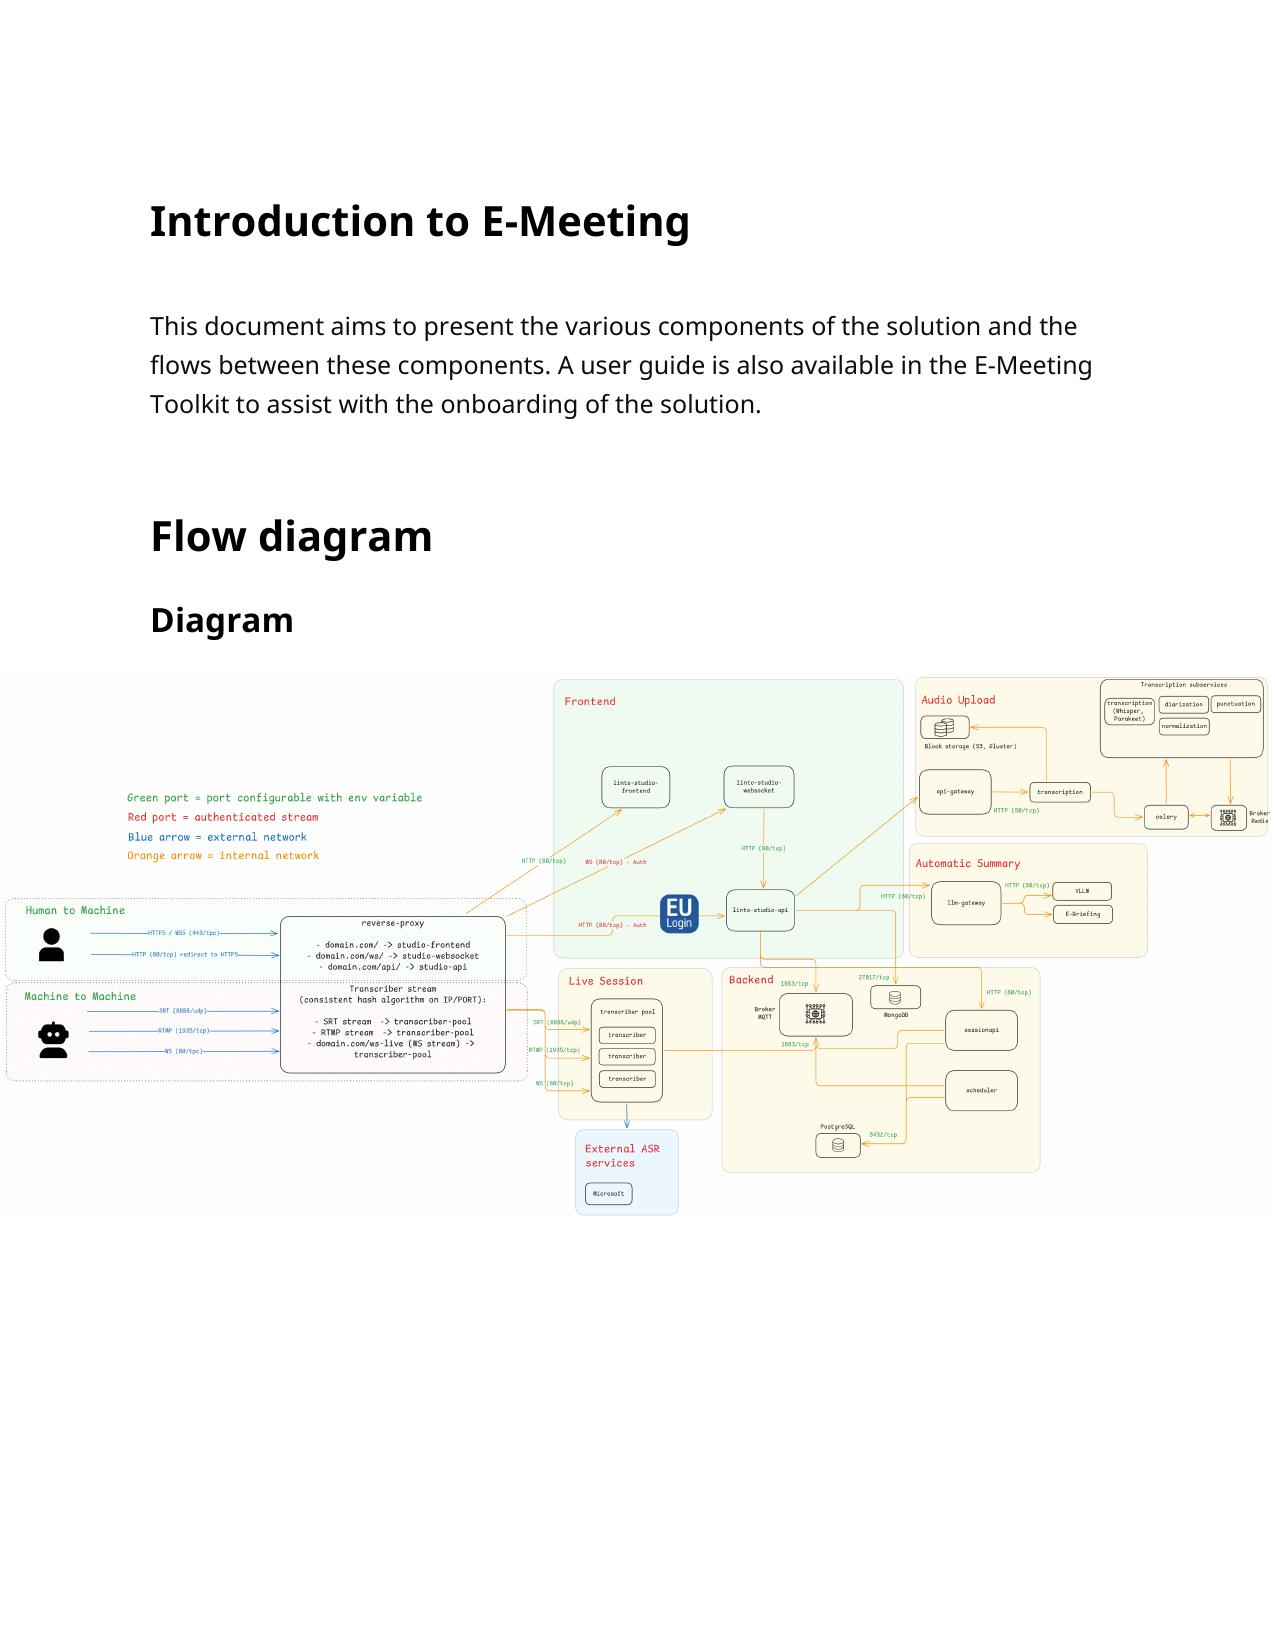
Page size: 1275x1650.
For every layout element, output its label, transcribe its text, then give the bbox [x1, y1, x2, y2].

subtitle Flow diagram [150, 507, 1125, 564]
picture [2, 674, 1273, 1218]
text This document aims to present the various components of the solution and the flows between these components. A user guide is also available in the E-Meeting Toolkit to assist with the onboarding of the solution. [150, 308, 1125, 421]
subtitle Introduction to E-Meeting [150, 192, 1125, 248]
subtitle Diagram [150, 597, 1125, 642]
